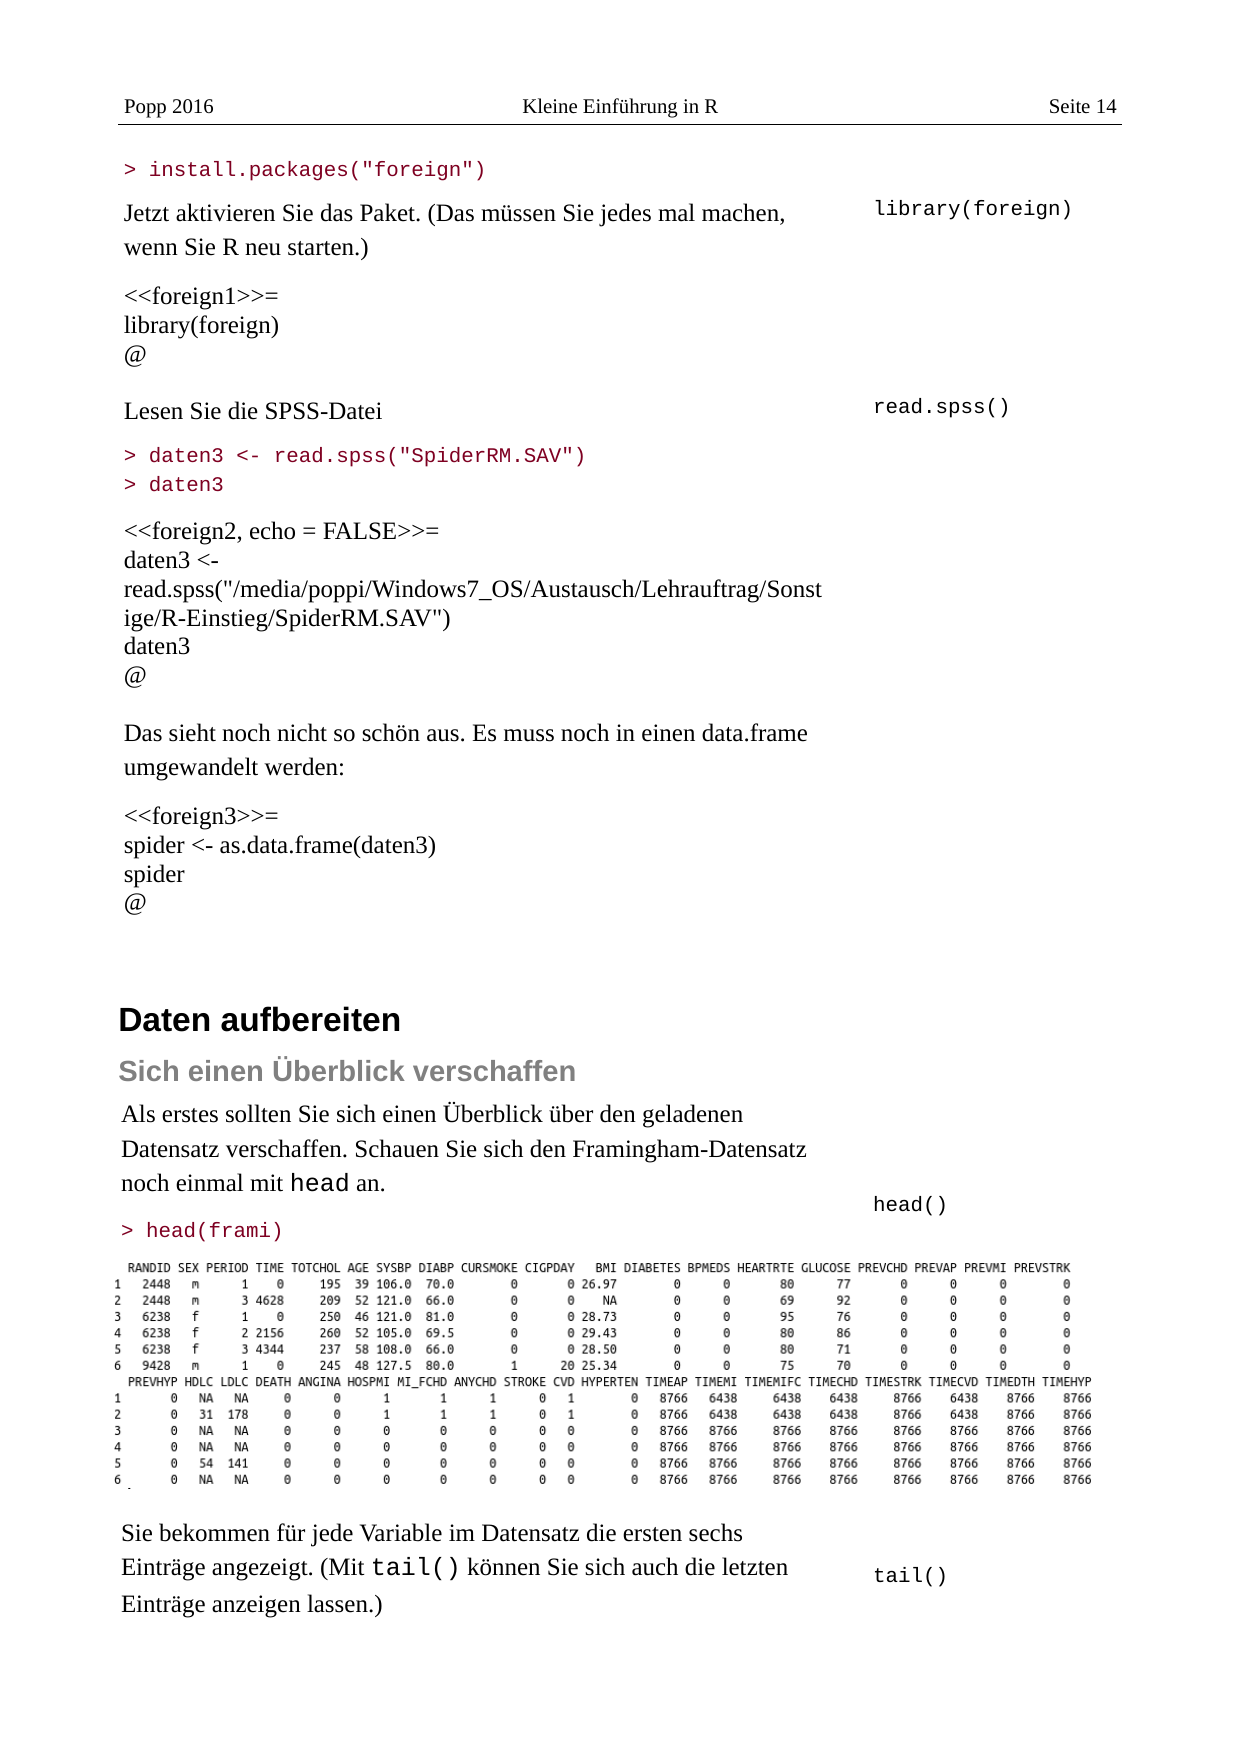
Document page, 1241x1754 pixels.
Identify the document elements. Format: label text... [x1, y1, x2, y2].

subtitle Sich einen Überblick verschaffen [118, 1053, 1122, 1087]
table_cell read.spss() [855, 396, 1123, 718]
table_cell tail() [855, 1518, 1123, 1632]
table_cell library(foreign) [855, 198, 1123, 396]
table_cell Das sieht noch nicht so schön aus. Es muss noch in einen data.frame umgewandelt werden: <<foreign3>>= spider <- as.data.frame(daten3) spider @ [124, 718, 855, 945]
table_header Als erstes sollten Sie sich einen Überblick über den geladenen Datensatz verschaffen. Schauen Sie sich den Framingham-Datensatz noch einmal mit head an. > head(frami) [121, 1100, 855, 1263]
table_cell > install.packages("foreign") [124, 159, 855, 198]
table_cell [855, 159, 1123, 198]
table_header [121, 1489, 855, 1518]
table_cell Lesen Sie die SPSS-Datei > daten3 <- read.spss("SpiderRM.SAV") > daten3 <<foreign2, echo = FALSE>>= daten3 <- read.spss("/media/poppi/Windows7_OS/Austausch/Lehrauftrag/Sonstige/R-Einstieg/SpiderRM.SAV") daten3 @ [124, 396, 855, 718]
picture [109, 1263, 1098, 1489]
subtitle Daten aufbereiten [118, 1000, 1122, 1039]
table_cell Jetzt aktivieren Sie das Paket. (Das müssen Sie jedes mal machen, wenn Sie R neu starten.) <<foreign1>>= library(foreign) @ [124, 198, 855, 396]
table_header head() [855, 1100, 1123, 1518]
table_cell [855, 718, 1123, 945]
table_cell Sie bekommen für jede Variable im Datensatz die ersten sechs Einträge angezeigt. (Mit tail() können Sie sich auch die letzten Einträge anzeigen lassen.) [121, 1518, 855, 1632]
